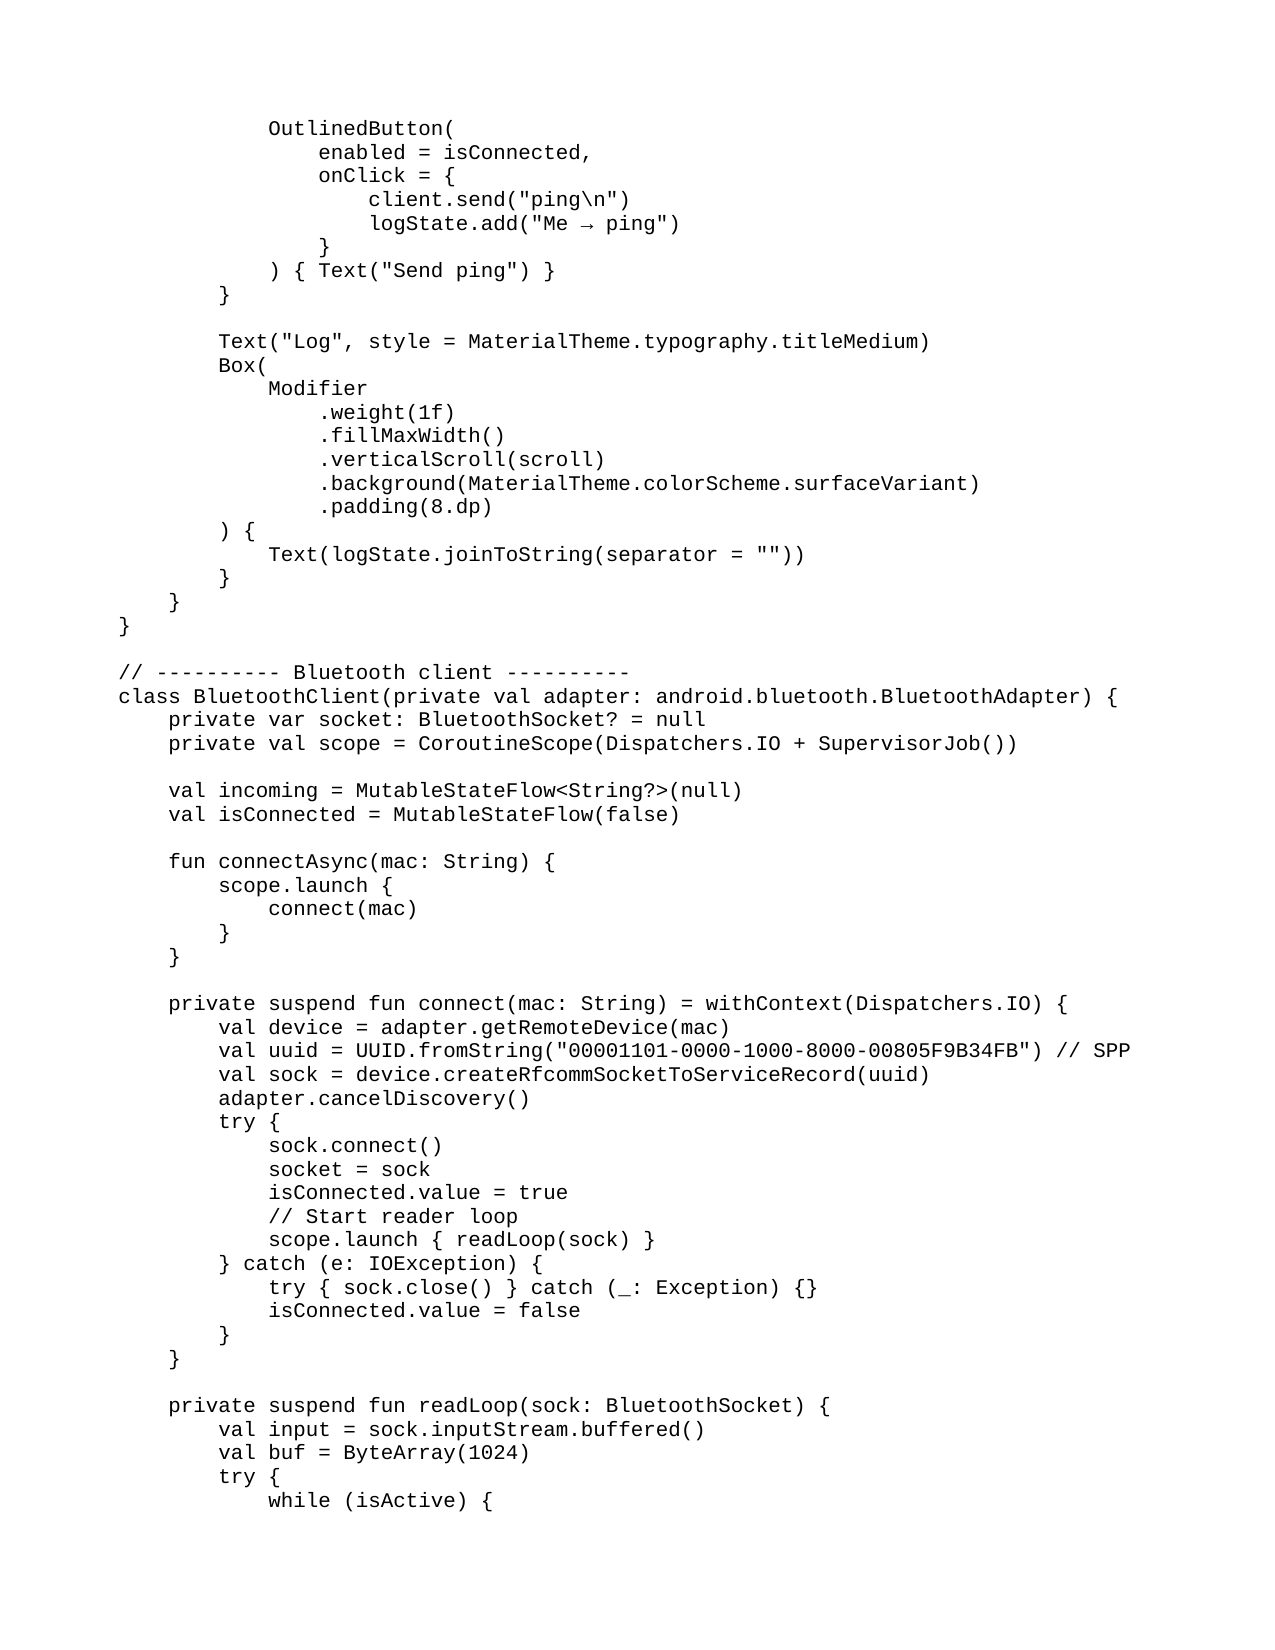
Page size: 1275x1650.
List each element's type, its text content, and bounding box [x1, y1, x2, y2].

text isConnected.value = true [118, 1182, 1157, 1206]
text private suspend fun connect(mac: String) = withContext(Dispatchers.IO) { [118, 993, 1157, 1017]
text } [118, 1324, 1157, 1348]
text OutlinedButton( [118, 118, 1157, 142]
text try { sock.close() } catch (_: Exception) {} [118, 1277, 1157, 1300]
text private suspend fun readLoop(sock: BluetoothSocket) { [118, 1395, 1157, 1419]
text private val scope = CoroutineScope(Dispatchers.IO + SupervisorJob()) [118, 733, 1157, 757]
text logState.add("Me → ping") [118, 213, 1157, 236]
text } [118, 284, 1157, 307]
text enabled = isConnected, [118, 142, 1157, 165]
text } [118, 922, 1157, 946]
text class BluetoothClient(private val adapter: android.bluetooth.BluetoothAdapter) { [118, 686, 1157, 709]
text .background(MaterialTheme.colorScheme.surfaceVariant) [118, 473, 1157, 496]
text client.send("ping\n") [118, 189, 1157, 213]
text // ---------- Bluetooth client ---------- [118, 662, 1157, 686]
text connect(mac) [118, 898, 1157, 922]
text } [118, 567, 1157, 591]
text ) { Text("Send ping") } [118, 260, 1157, 284]
text .fillMaxWidth() [118, 426, 1157, 449]
text val device = adapter.getRemoteDevice(mac) [118, 1017, 1157, 1040]
text ) { [118, 520, 1157, 544]
text onClick = { [118, 165, 1157, 189]
text isConnected.value = false [118, 1300, 1157, 1324]
text .padding(8.dp) [118, 496, 1157, 520]
text } [118, 615, 1157, 638]
text Box( [118, 354, 1157, 378]
text val input = sock.inputStream.buffered() [118, 1419, 1157, 1442]
text } [118, 236, 1157, 260]
text val isConnected = MutableStateFlow(false) [118, 804, 1157, 827]
text try { [118, 1111, 1157, 1135]
text scope.launch { readLoop(sock) } [118, 1229, 1157, 1253]
text private var socket: BluetoothSocket? = null [118, 709, 1157, 733]
text .weight(1f) [118, 402, 1157, 426]
text val uuid = UUID.fromString("00001101-0000-1000-8000-00805F9B34FB") // SPP [118, 1040, 1157, 1064]
text Modifier [118, 378, 1157, 402]
text socket = sock [118, 1158, 1157, 1182]
text Text(logState.joinToString(separator = "")) [118, 544, 1157, 567]
text Text("Log", style = MaterialTheme.typography.titleMedium) [118, 331, 1157, 354]
text .verticalScroll(scroll) [118, 449, 1157, 473]
text val sock = device.createRfcommSocketToServiceRecord(uuid) [118, 1064, 1157, 1088]
text // Start reader loop [118, 1206, 1157, 1229]
text adapter.cancelDiscovery() [118, 1088, 1157, 1111]
text while (isActive) { [118, 1489, 1157, 1513]
text try { [118, 1466, 1157, 1489]
text sock.connect() [118, 1135, 1157, 1158]
text } catch (e: IOException) { [118, 1253, 1157, 1277]
text fun connectAsync(mac: String) { [118, 851, 1157, 875]
text val incoming = MutableStateFlow<String?>(null) [118, 780, 1157, 804]
text val buf = ByteArray(1024) [118, 1442, 1157, 1466]
text scope.launch { [118, 875, 1157, 898]
text } [118, 1348, 1157, 1371]
text } [118, 946, 1157, 969]
text } [118, 591, 1157, 615]
